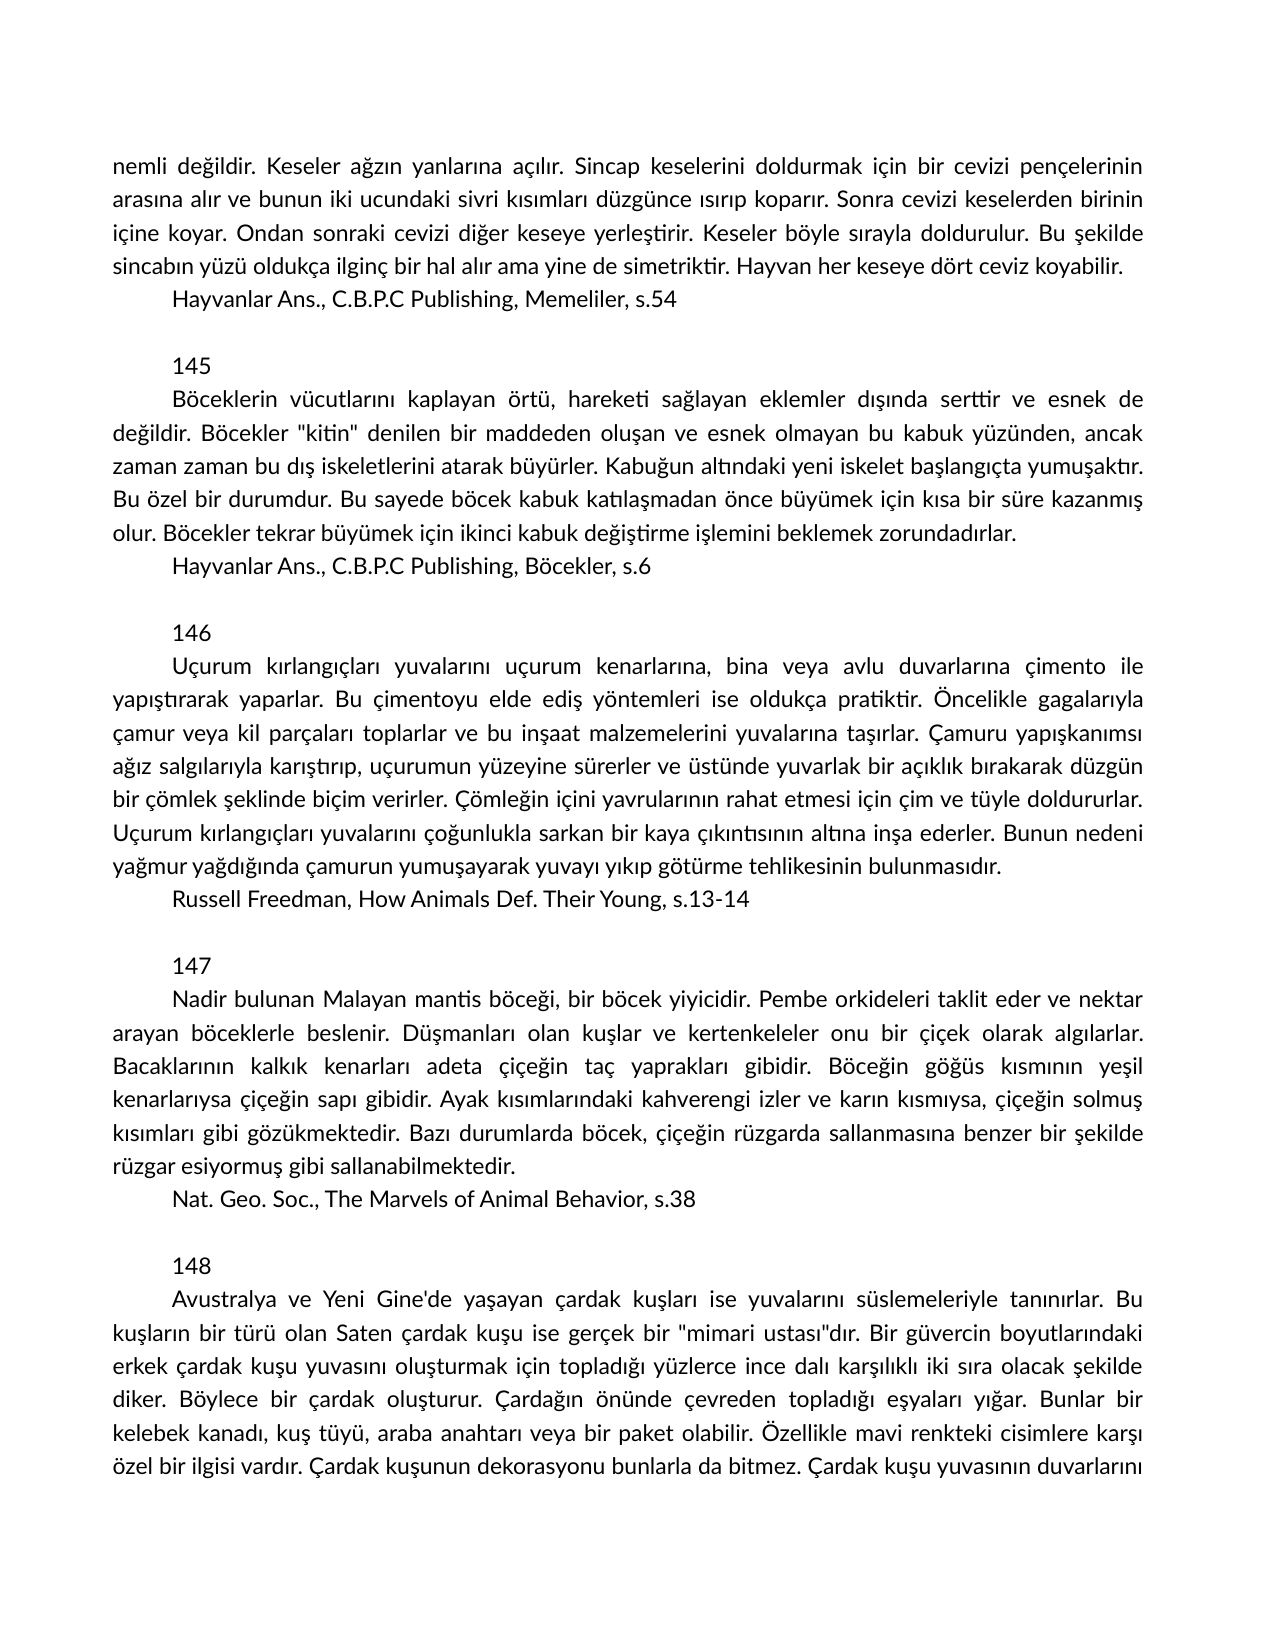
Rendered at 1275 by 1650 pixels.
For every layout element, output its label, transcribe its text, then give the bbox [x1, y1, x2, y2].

text Nat. Geo. Soc., The Marvels of Animal Behavior, s.38 [112, 1181, 1145, 1214]
text 147 [112, 948, 1145, 981]
text 148 [112, 1248, 1145, 1281]
text 146 [112, 614, 1145, 648]
text Hayvanlar Ans., C.B.P.C Publishing, Memeliler, s.54 [112, 281, 1145, 314]
text Russell Freedman, How Animals Def. Their Young, s.13-14 [112, 881, 1145, 914]
text Avustralya ve Yeni Gine'de yaşayan çardak kuşları ise yuvalarını süslemeleriyle tanınırlar. Bu kuşların bir türü olan Saten çardak kuşu ise gerçek bir "mimari ustası"dır. Bir güvercin boyutlarındaki erkek çardak kuşu yuvasını oluşturmak için topladığı yüzlerce ince dalı karşılıklı iki sıra olacak şekilde diker. Böylece bir çardak oluşturur. Çardağın önünde çevreden topladığı eşyaları yığar. Bunlar bir kelebek kanadı, kuş tüyü, araba anahtarı veya bir paket olabilir. Özellikle mavi renkteki cisimlere karşı özel bir ilgisi vardır. Çardak kuşunun dekorasyonu bunlarla da bitmez. Çardak kuşu yuvasının duvarlarını [112, 1281, 1145, 1481]
text Nadir bulunan Malayan mantis böceği, bir böcek yiyicidir. Pembe orkideleri taklit eder ve nektar arayan böceklerle beslenir. Düşmanları olan kuşlar ve kertenkeleler onu bir çiçek olarak algılarlar. Bacaklarının kalkık kenarları adeta çiçeğin taç yaprakları gibidir. Böceğin göğüs kısmının yeşil kenarlarıysa çiçeğin sapı gibidir. Ayak kısımlarındaki kahverengi izler ve karın kısmıysa, çiçeğin solmuş kısımları gibi gözükmektedir. Bazı durumlarda böcek, çiçeğin rüzgarda sallanmasına benzer bir şekilde rüzgar esiyormuş gibi sallanabilmektedir. [112, 981, 1145, 1181]
text Böceklerin vücutlarını kaplayan örtü, hareketi sağlayan eklemler dışında serttir ve esnek de değildir. Böcekler "kitin" denilen bir maddeden oluşan ve esnek olmayan bu kabuk yüzünden, ancak zaman zaman bu dış iskeletlerini atarak büyürler. Kabuğun altındaki yeni iskelet başlangıçta yumuşaktır. Bu özel bir durumdur. Bu sayede böcek kabuk katılaşmadan önce büyümek için kısa bir süre kazanmış olur. Böcekler tekrar büyümek için ikinci kabuk değiştirme işlemini beklemek zorundadırlar. [112, 381, 1145, 548]
text Uçurum kırlangıçları yuvalarını uçurum kenarlarına, bina veya avlu duvarlarına çimento ile yapıştırarak yaparlar. Bu çimentoyu elde ediş yöntemleri ise oldukça pratiktir. Öncelikle gagalarıyla çamur veya kil parçaları toplarlar ve bu inşaat malzemelerini yuvalarına taşırlar. Çamuru yapışkanımsı ağız salgılarıyla karıştırıp, uçurumun yüzeyine sürerler ve üstünde yuvarlak bir açıklık bırakarak düzgün bir çömlek şeklinde biçim verirler. Çömleğin içini yavrularının rahat etmesi için çim ve tüyle doldururlar. Uçurum kırlangıçları yuvalarını çoğunlukla sarkan bir kaya çıkıntısının altına inşa ederler. Bunun nedeni yağmur yağdığında çamurun yumuşayarak yuvayı yıkıp götürme tehlikesinin bulunmasıdır. [112, 648, 1145, 881]
text 145 [112, 348, 1145, 381]
text Hayvanlar Ans., C.B.P.C Publishing, Böcekler, s.6 [112, 548, 1145, 581]
text nemli değildir. Keseler ağzın yanlarına açılır. Sincap keselerini doldurmak için bir cevizi pençelerinin arasına alır ve bunun iki ucundaki sivri kısımları düzgünce ısırıp koparır. Sonra cevizi keselerden birinin içine koyar. Ondan sonraki cevizi diğer keseye yerleştirir. Keseler böyle sırayla doldurulur. Bu şekilde sincabın yüzü oldukça ilginç bir hal alır ama yine de simetriktir. Hayvan her keseye dört ceviz koyabilir. [112, 148, 1145, 281]
